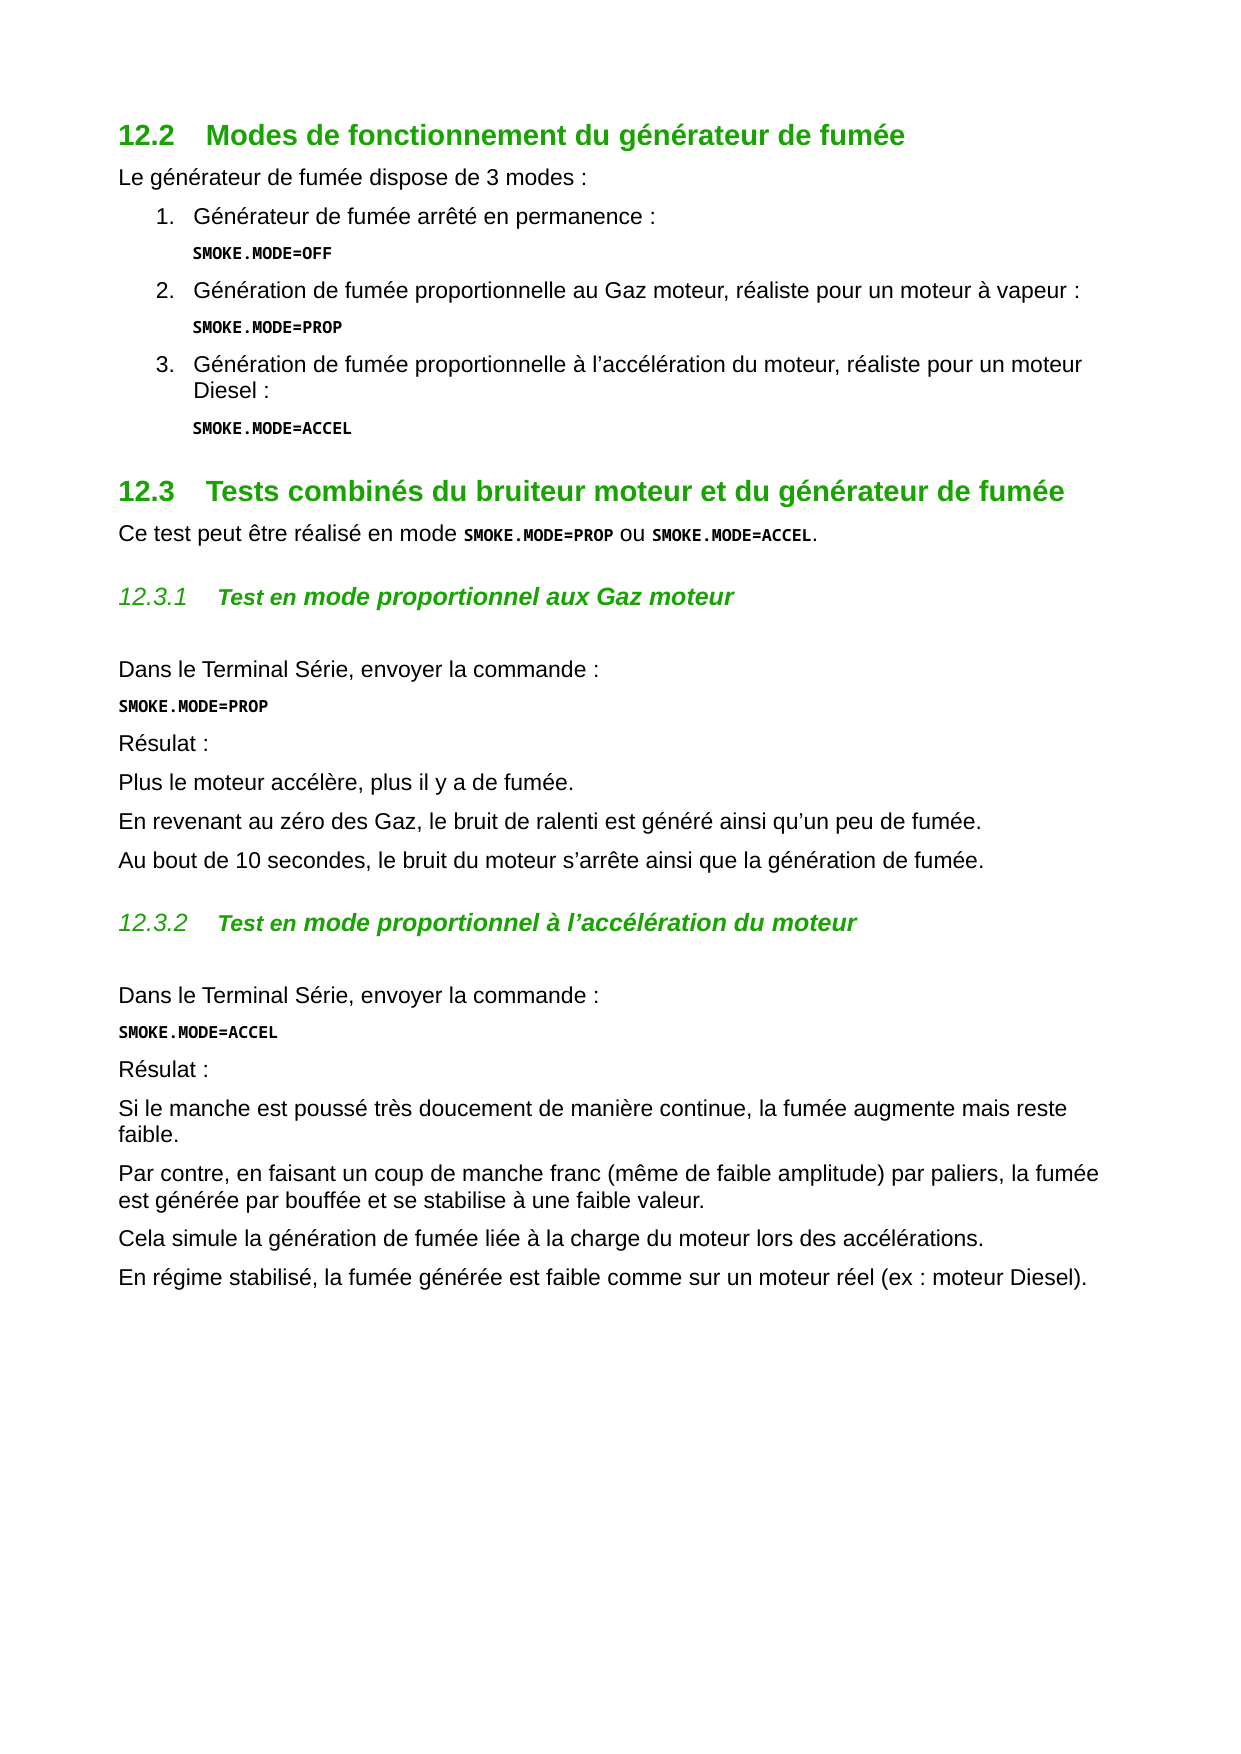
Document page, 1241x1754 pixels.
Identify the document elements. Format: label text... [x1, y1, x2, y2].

list Générateur de fumée arrêté en permanence : [156, 203, 1122, 229]
list Génération de fumée proportionnelle à l’accélération du moteur, réaliste pour un moteur Diesel : [156, 351, 1122, 404]
text En revenant au zéro des Gaz, le bruit de ralenti est généré ainsi qu’un peu de fumée. [118, 808, 1122, 834]
subtitle Modes de fonctionnement du générateur de fumée [118, 118, 1122, 152]
text Plus le moteur accélère, plus il y a de fumée. [118, 769, 1122, 795]
subtitle Test en mode proportionnel aux Gaz moteur [118, 582, 1122, 611]
text SMOKE.MODE=PROP [192, 316, 1122, 338]
text Résulat : [118, 1056, 1122, 1082]
list Génération de fumée proportionnelle au Gaz moteur, réaliste pour un moteur à vapeur : [156, 277, 1122, 303]
text SMOKE.MODE=PROP [118, 695, 1122, 717]
text En régime stabilisé, la fumée générée est faible comme sur un moteur réel (ex : moteur Diesel). [118, 1264, 1122, 1291]
text Cela simule la génération de fumée liée à la charge du moteur lors des accélérations. [118, 1225, 1122, 1252]
text Si le manche est poussé très doucement de manière continue, la fumée augmente mais reste faible. [118, 1095, 1122, 1148]
text Dans le Terminal Série, envoyer la commande : [118, 982, 1122, 1008]
text Au bout de 10 secondes, le bruit du moteur s’arrête ainsi que la génération de fumée. [118, 847, 1122, 873]
subtitle Test en mode proportionnel à l’accélération du moteur [118, 908, 1122, 937]
subtitle Tests combinés du bruiteur moteur et du générateur de fumée [118, 474, 1122, 508]
text Dans le Terminal Série, envoyer la commande : [118, 656, 1122, 682]
text SMOKE.MODE=ACCEL [192, 416, 1122, 439]
text SMOKE.MODE=ACCEL [118, 1021, 1122, 1044]
text SMOKE.MODE=OFF [192, 242, 1122, 264]
text Le générateur de fumée dispose de 3 modes : [118, 164, 1122, 190]
text Ce test peut être réalisé en mode SMOKE.MODE=PROP ou SMOKE.MODE=ACCEL. [118, 520, 1122, 547]
text Résulat : [118, 730, 1122, 756]
text Par contre, en faisant un coup de manche franc (même de faible amplitude) par paliers, la fumée est générée par bouffée et se stabilise à une faible valeur. [118, 1160, 1122, 1213]
